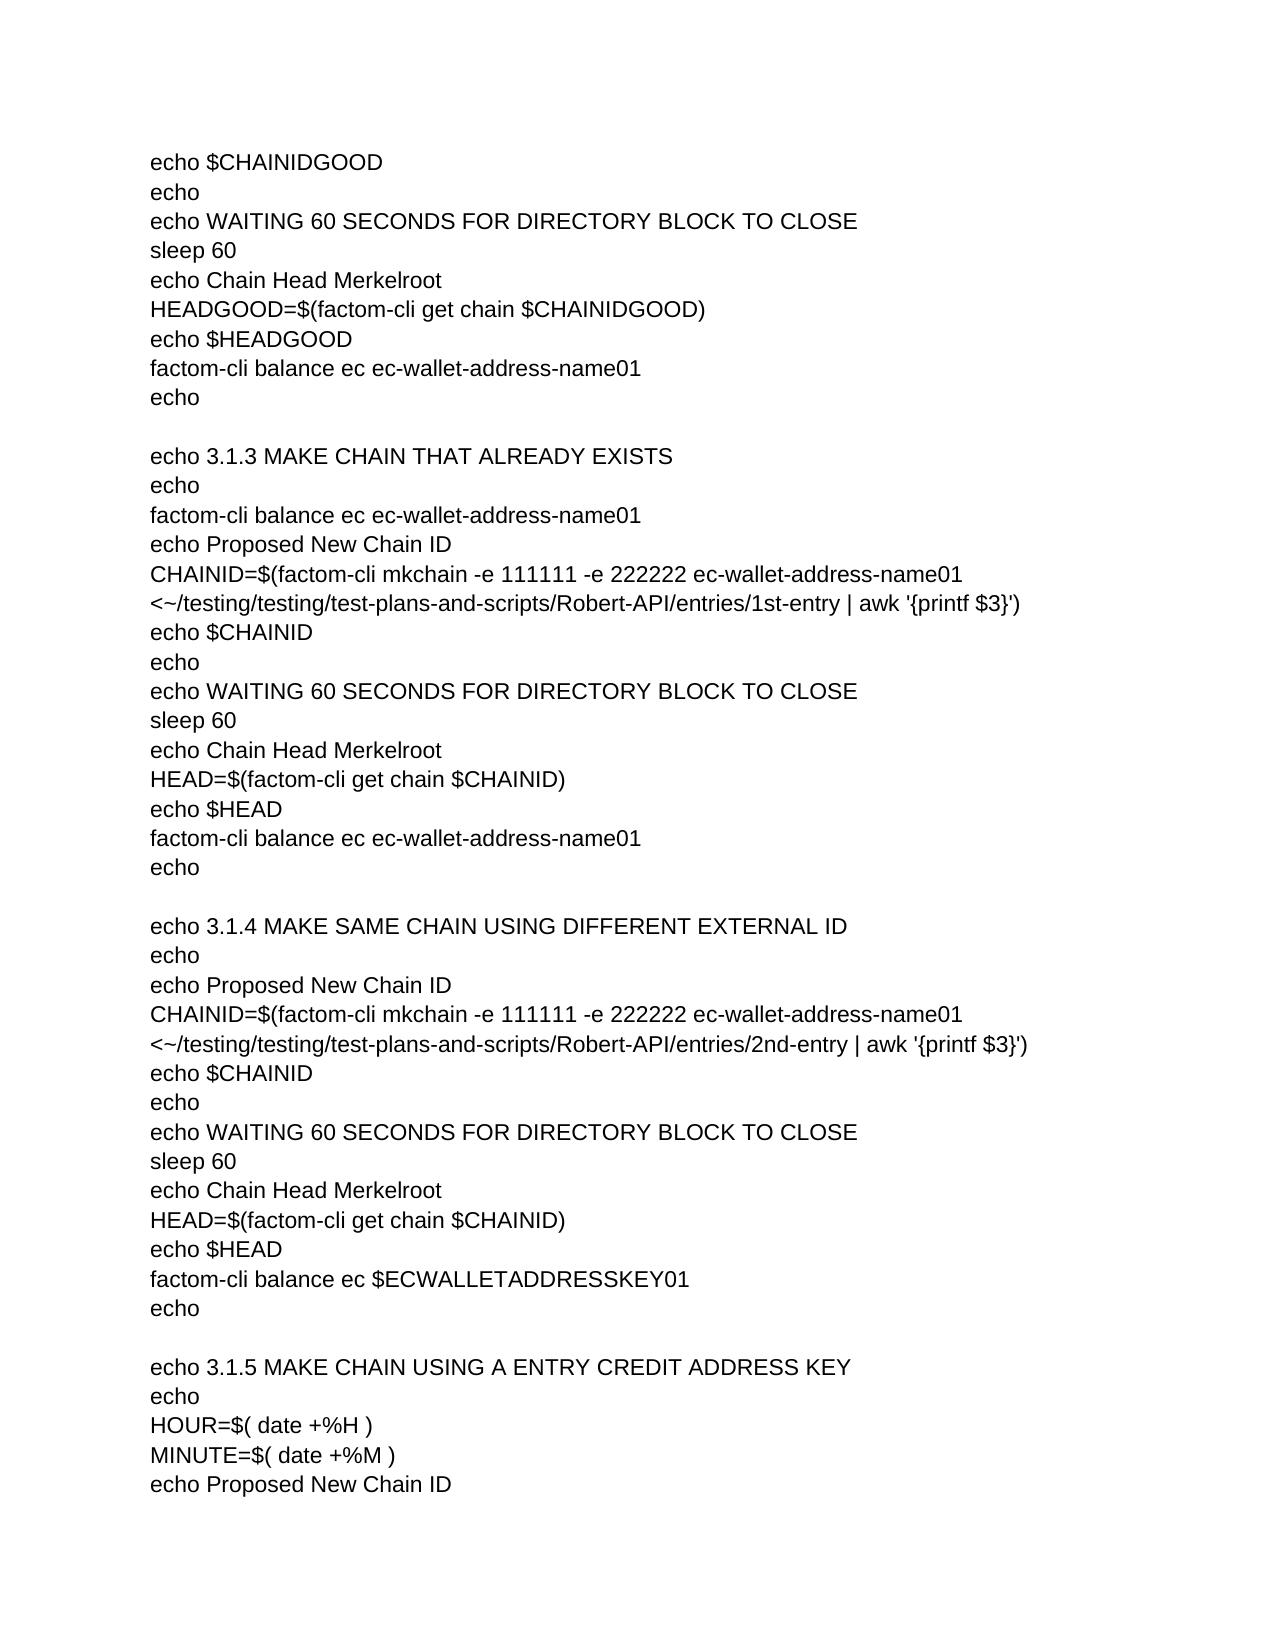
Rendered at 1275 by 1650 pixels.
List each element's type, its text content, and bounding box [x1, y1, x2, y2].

text echo Proposed New Chain ID [150, 972, 1125, 998]
text HEAD=$(factom-cli get chain $CHAINID) [150, 1207, 1125, 1233]
text HEADGOOD=$(factom-cli get chain $CHAINIDGOOD) [150, 297, 1125, 322]
text echo WAITING 60 SECONDS FOR DIRECTORY BLOCK TO CLOSE [150, 209, 1125, 234]
text MINUTE=$( date +%M ) [150, 1442, 1125, 1468]
text echo $HEADGOOD [150, 326, 1125, 352]
text echo 3.1.3 MAKE CHAIN THAT ALREADY EXISTS [150, 444, 1125, 469]
text factom-cli balance ec ec-wallet-address-name01 [150, 502, 1125, 528]
text CHAINID=$(factom-cli mkchain -e 111111 -e 222222 ec-wallet-address-name01 <~/testing/testing/test-plans-and-scripts/Robert-API/entries/1st-entry | awk '{printf $3}') [150, 561, 1125, 616]
text echo $CHAINID [150, 620, 1125, 646]
text sleep 60 [150, 708, 1125, 734]
text echo [150, 943, 1125, 969]
text echo [150, 473, 1125, 499]
text echo [150, 385, 1125, 411]
text factom-cli balance ec $ECWALLETADDRESSKEY01 [150, 1266, 1125, 1292]
text echo $CHAINIDGOOD [150, 150, 1125, 176]
text sleep 60 [150, 238, 1125, 264]
text CHAINID=$(factom-cli mkchain -e 111111 -e 222222 ec-wallet-address-name01 <~/testing/testing/test-plans-and-scripts/Robert-API/entries/2nd-entry | awk '{printf $3}') [150, 1002, 1125, 1057]
text factom-cli balance ec ec-wallet-address-name01 [150, 356, 1125, 381]
text echo $CHAINID [150, 1061, 1125, 1086]
text echo Chain Head Merkelroot [150, 267, 1125, 293]
text echo Proposed New Chain ID [150, 1472, 1125, 1497]
text echo Proposed New Chain ID [150, 532, 1125, 557]
text echo WAITING 60 SECONDS FOR DIRECTORY BLOCK TO CLOSE [150, 1119, 1125, 1145]
text echo [150, 179, 1125, 205]
text HEAD=$(factom-cli get chain $CHAINID) [150, 767, 1125, 792]
text echo Chain Head Merkelroot [150, 1178, 1125, 1204]
text echo $HEAD [150, 1237, 1125, 1262]
text echo [150, 649, 1125, 675]
text HOUR=$( date +%H ) [150, 1413, 1125, 1439]
text echo 3.1.4 MAKE SAME CHAIN USING DIFFERENT EXTERNAL ID [150, 914, 1125, 939]
text sleep 60 [150, 1149, 1125, 1174]
text factom-cli balance ec ec-wallet-address-name01 [150, 826, 1125, 851]
text echo $HEAD [150, 796, 1125, 822]
text echo WAITING 60 SECONDS FOR DIRECTORY BLOCK TO CLOSE [150, 679, 1125, 704]
text echo Chain Head Merkelroot [150, 737, 1125, 763]
text echo 3.1.5 MAKE CHAIN USING A ENTRY CREDIT ADDRESS KEY [150, 1354, 1125, 1380]
text echo [150, 1296, 1125, 1321]
text echo [150, 1090, 1125, 1116]
text echo [150, 855, 1125, 881]
text echo [150, 1384, 1125, 1409]
